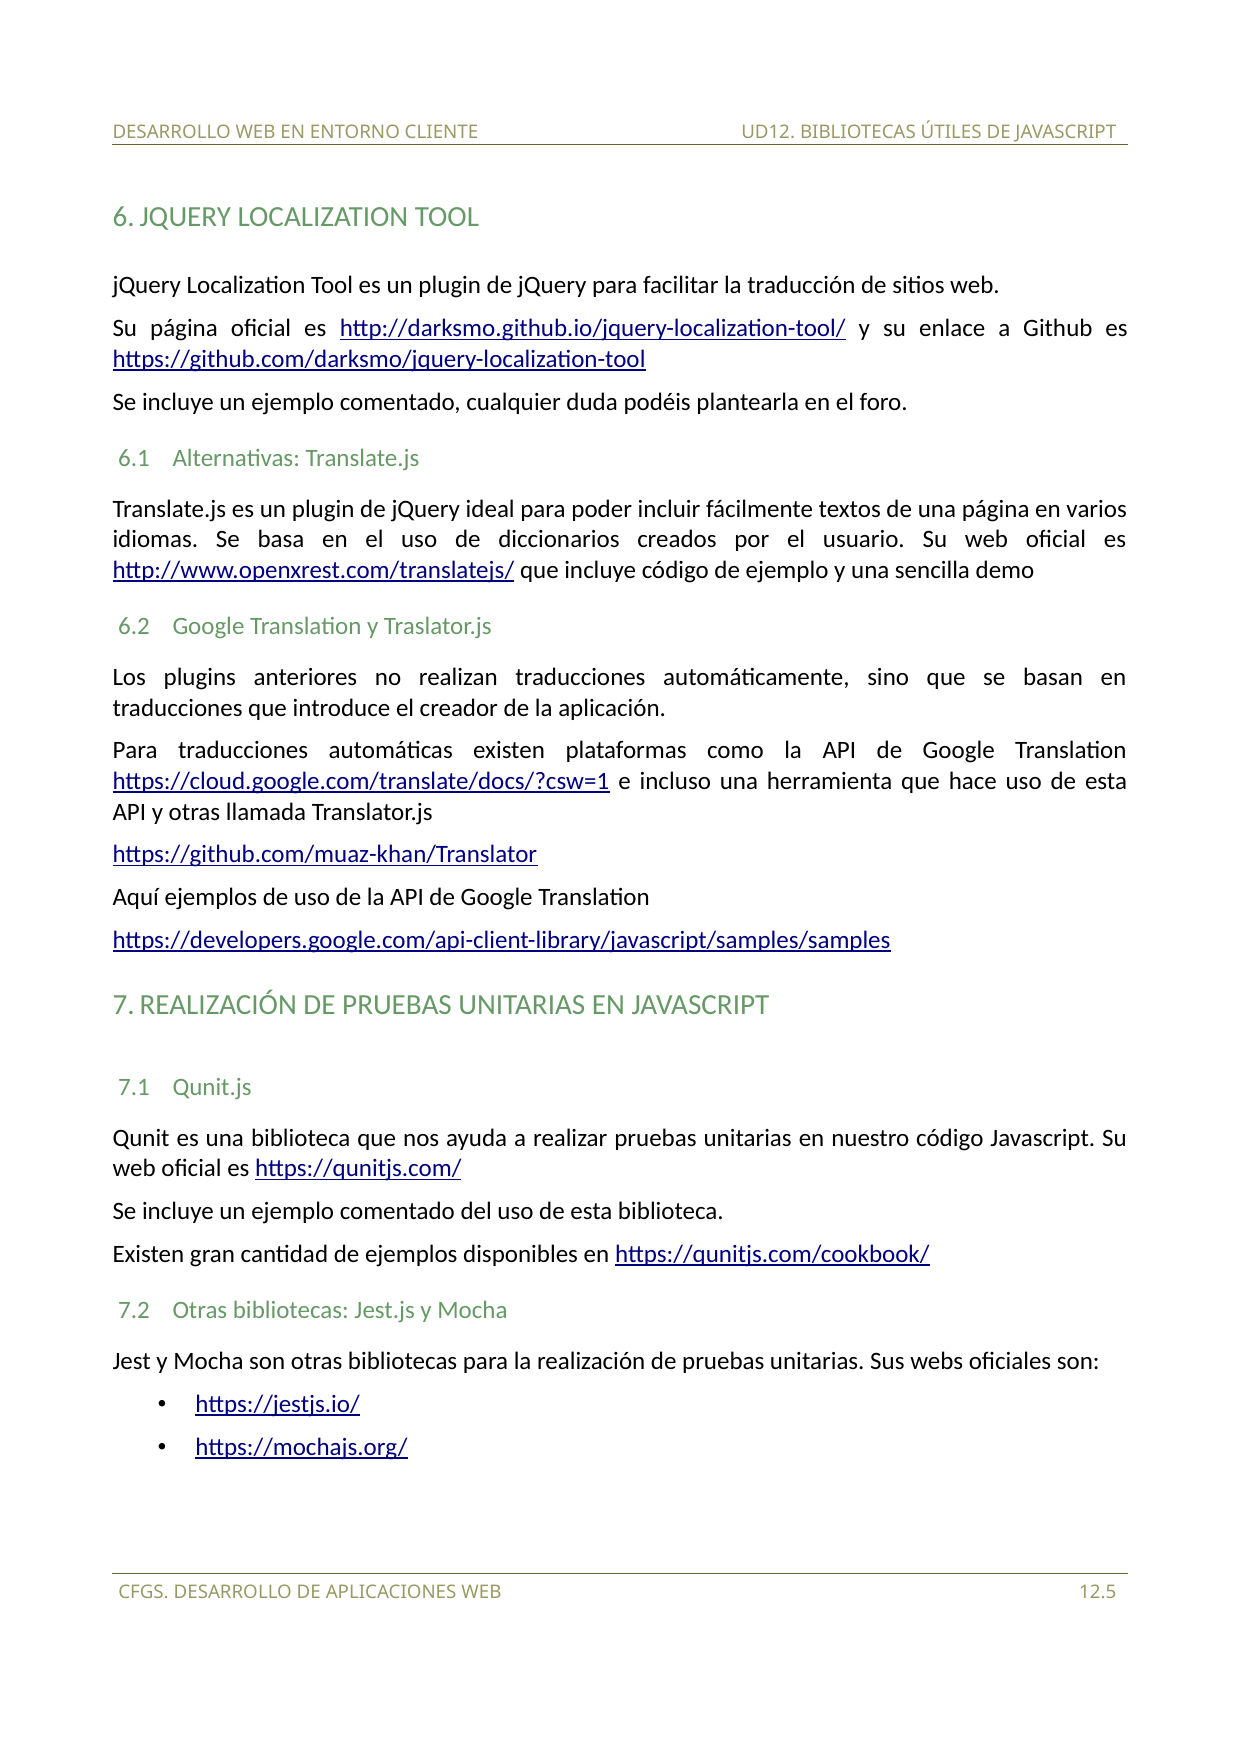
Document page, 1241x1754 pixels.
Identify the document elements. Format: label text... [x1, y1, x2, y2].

text Translate.js es un plugin de jQuery ideal para poder incluir fácilmente textos de una página en varios idiomas. Se basa en el uso de diccionarios creados por el usuario. Su web oficial es http://www.openxrest.com/translatejs/ que incluye código de ejemplo y una sencilla demo [112, 493, 1128, 585]
subtitle Google Translation y Traslator.js [112, 610, 1128, 641]
list https://jestjs.io/ [158, 1388, 1128, 1419]
subtitle Realización de pruebas unitarias en Javascript [112, 986, 1128, 1022]
text Aquí ejemplos de uso de la API de Google Translation [112, 882, 1128, 912]
text Se incluye un ejemplo comentado del uso de esta biblioteca. [112, 1196, 1128, 1226]
text Su página oficial es http://darksmo.github.io/jquery-localization-tool/ y su enlace a Github es https://github.com/darksmo/jquery-localization-tool [112, 313, 1128, 374]
text Existen gran cantidad de ejemplos disponibles en https://qunitjs.com/cookbook/ [112, 1238, 1128, 1269]
text Los plugins anteriores no realizan traducciones automáticamente, sino que se basan en traducciones que introduce el creador de la aplicación. [112, 661, 1128, 722]
subtitle Qunit.js [112, 1071, 1128, 1101]
subtitle Alternativas: Translate.js [112, 442, 1128, 472]
text https://developers.google.com/api-client-library/javascript/samples/samples [112, 924, 1128, 955]
text Se incluye un ejemplo comentado, cualquier duda podéis plantearla en el foro. [112, 386, 1128, 417]
text Jest y Mocha son otras bibliotecas para la realización de pruebas unitarias. Sus webs oficiales son: [112, 1346, 1128, 1376]
text https://github.com/muaz-khan/Translator [112, 839, 1128, 869]
subtitle Jquery Localization Tool [112, 198, 1128, 234]
text jQuery Localization Tool es un plugin de jQuery para facilitar la traducción de sitios web. [112, 270, 1128, 300]
text Para traducciones automáticas existen plataformas como la API de Google Translation https://cloud.google.com/translate/docs/?csw=1 e incluso una herramienta que hace uso de esta API y otras llamada Translator.js [112, 735, 1128, 826]
text Qunit es una biblioteca que nos ayuda a realizar pruebas unitarias en nuestro código Javascript. Su web oficial es https://qunitjs.com/ [112, 1122, 1128, 1183]
list https://mochajs.org/ [158, 1431, 1128, 1462]
subtitle Otras bibliotecas: Jest.js y Mocha [112, 1294, 1128, 1325]
